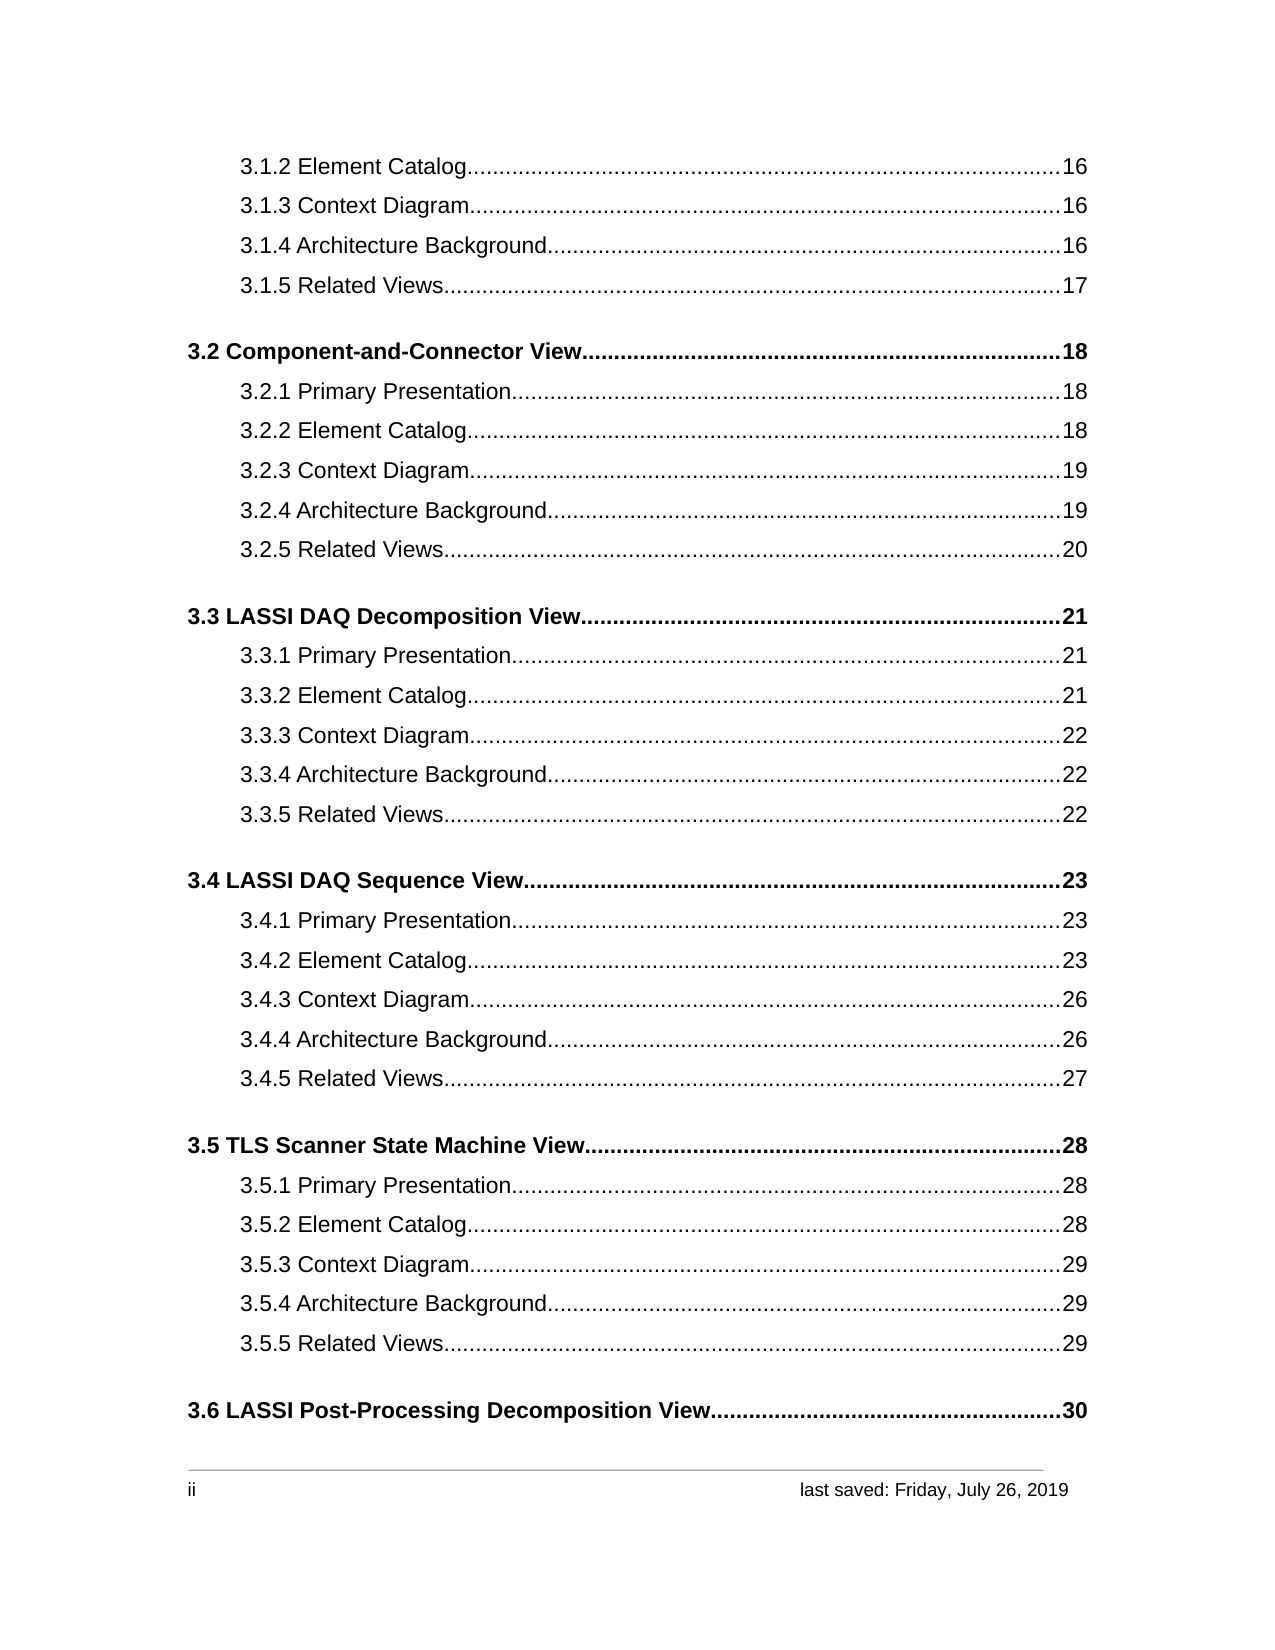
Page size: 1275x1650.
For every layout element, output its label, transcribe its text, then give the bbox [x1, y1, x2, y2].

text 3.4.3 Context Diagram 26 [240, 983, 1087, 1012]
text 3.1.2 Element Catalog 16 [240, 150, 1087, 179]
text 3.5.1 Primary Presentation 28 [240, 1169, 1087, 1198]
text 3.3.1 Primary Presentation 21 [240, 639, 1087, 669]
text 3.5.4 Architecture Background 29 [240, 1287, 1087, 1317]
text 3.3.2 Element Catalog 21 [240, 679, 1087, 708]
text 3.2.2 Element Catalog 18 [240, 414, 1087, 444]
text 3.2.1 Primary Presentation 18 [240, 375, 1087, 404]
text 3.4 LASSI DAQ Sequence View 23 [187, 858, 1087, 894]
text 3.2 Component-and-Connector View 18 [187, 329, 1087, 364]
text 3.3.5 Related Views 22 [240, 798, 1087, 827]
text 3.4.4 Architecture Background 26 [240, 1023, 1087, 1052]
text 3.4.2 Element Catalog 23 [240, 944, 1087, 973]
text 3.3.3 Context Diagram 22 [240, 719, 1087, 748]
text 3.4.1 Primary Presentation 23 [240, 904, 1087, 933]
text 3.2.4 Architecture Background 19 [240, 494, 1087, 523]
text 3.3.4 Architecture Background 22 [240, 758, 1087, 787]
text 3.3 LASSI DAQ Decomposition View 21 [187, 594, 1087, 629]
text 3.2.5 Related Views 20 [240, 533, 1087, 562]
text 3.1.4 Architecture Background 16 [240, 229, 1087, 258]
text 3.5.2 Element Catalog 28 [240, 1208, 1087, 1237]
text 3.4.5 Related Views 27 [240, 1062, 1087, 1092]
text 3.6 LASSI Post-Processing Decomposition View 30 [187, 1387, 1087, 1423]
text 3.5 TLS Scanner State Machine View 28 [187, 1123, 1087, 1158]
text 3.2.3 Context Diagram 19 [240, 454, 1087, 483]
text 3.1.5 Related Views 17 [240, 269, 1087, 298]
text 3.5.3 Context Diagram 29 [240, 1248, 1087, 1277]
text 3.1.3 Context Diagram 16 [240, 189, 1087, 219]
text 3.5.5 Related Views 29 [240, 1327, 1087, 1356]
